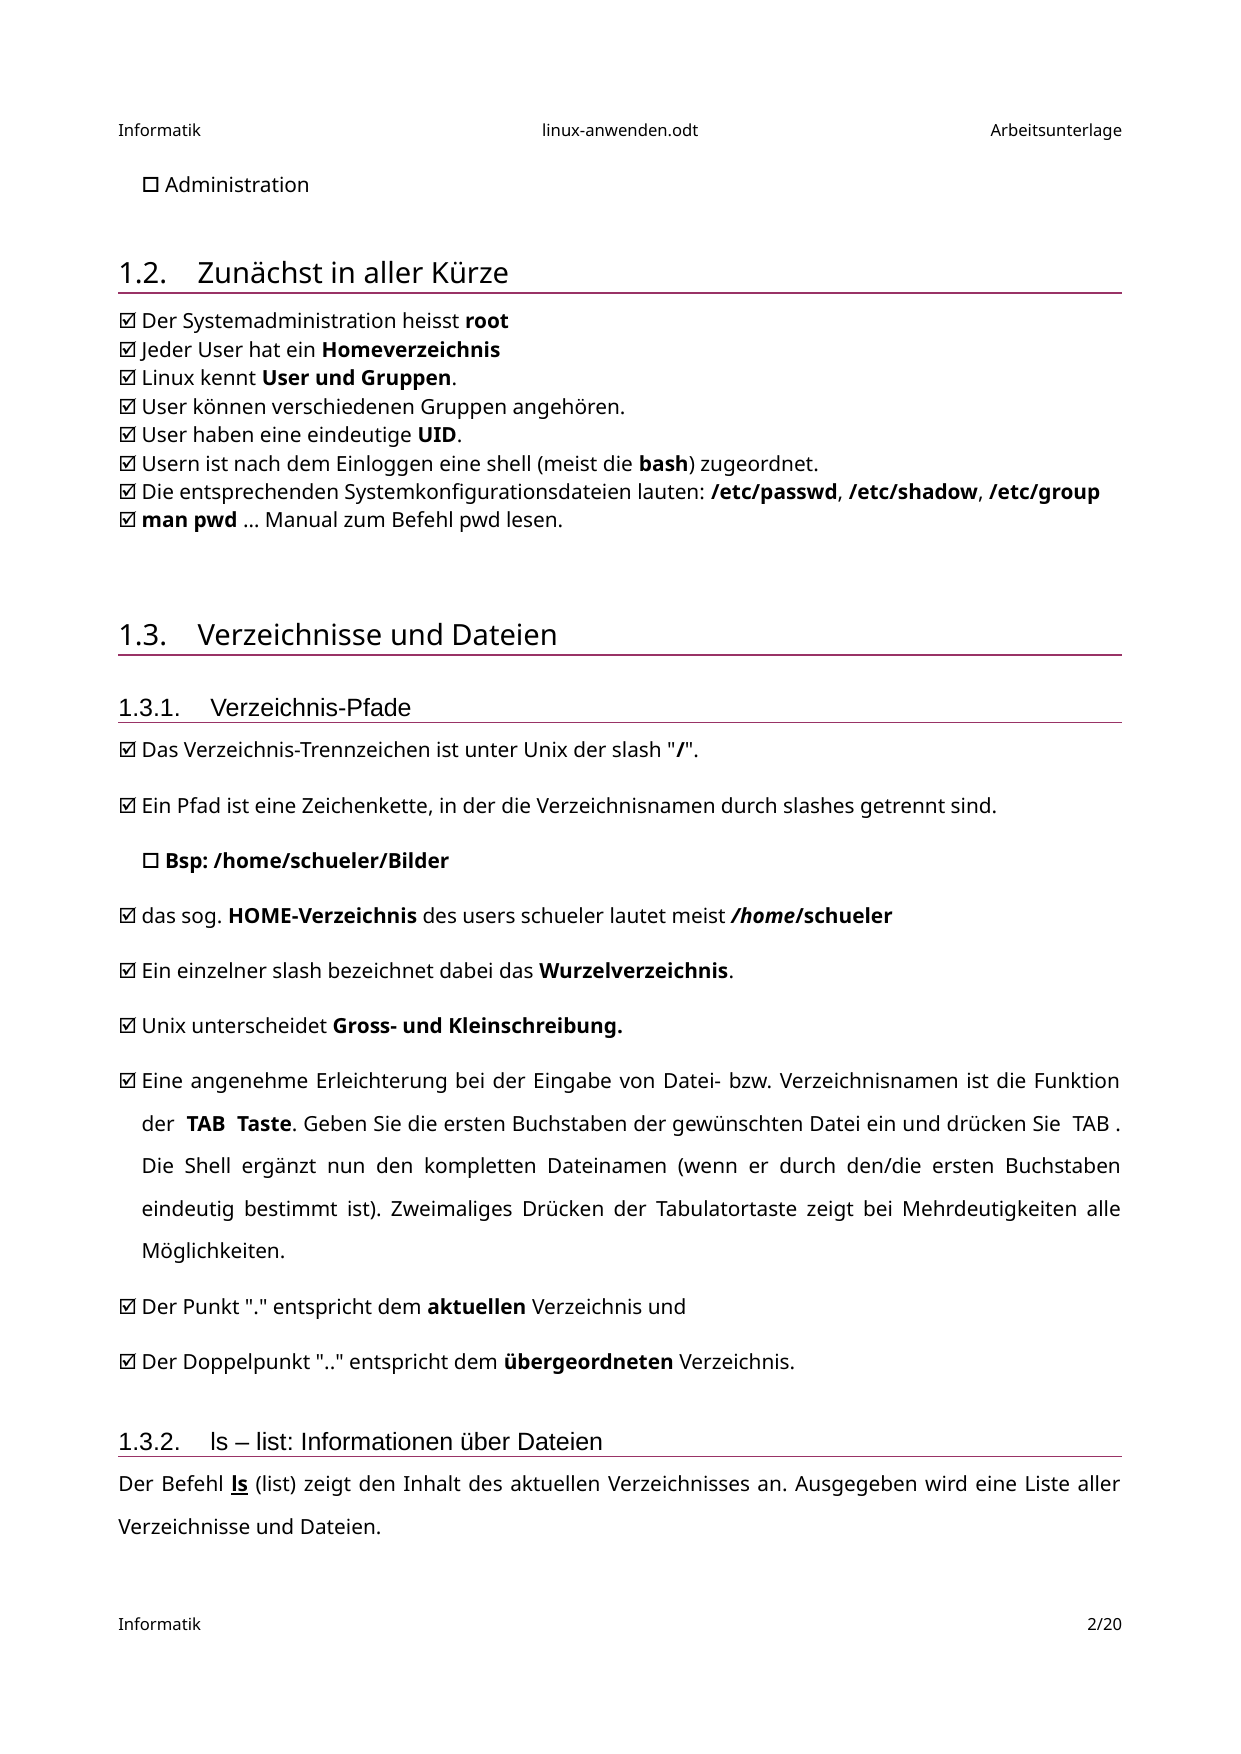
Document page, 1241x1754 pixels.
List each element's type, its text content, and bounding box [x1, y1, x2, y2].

list Der Punkt "." entspricht dem aktuellen Verzeichnis und [118, 1292, 1122, 1320]
list User können verschiedenen Gruppen angehören. [118, 392, 1122, 420]
list Ein einzelner slash bezeichnet dabei das Wurzelverzeichnis. [118, 956, 1122, 984]
list Eine angenehme Erleichterung bei der Eingabe von Datei- bzw. Verzeichnisnamen ist die Funktion der TAB Taste. Geben Sie die ersten Buchstaben der gewünschten Datei ein und drücken Sie TAB . Die Shell ergänzt nun den kompletten Dateinamen (wenn er durch den/die ersten Buchstaben eindeutig bestimmt ist). Zweimaliges Drücken der Tabulatortaste zeigt bei Mehrdeutigkeiten alle Möglichkeiten. [118, 1066, 1122, 1265]
list das sog. HOME-Verzeichnis des users schueler lautet meist /home/schueler [118, 901, 1122, 929]
list Administration [141, 170, 1122, 199]
list Die entsprechenden Systemkonfigurationsdateien lauten: /etc/passwd, /etc/shadow, /etc/group [118, 477, 1122, 506]
subtitle Verzeichnisse und Dateien [118, 614, 1122, 654]
list man pwd … Manual zum Befehl pwd lesen. [118, 506, 1122, 534]
list Linux kennt User und Gruppen. [118, 363, 1122, 392]
list Bsp: /home/schueler/Bilder [141, 846, 1122, 874]
list Unix unterscheidet Gross- und Kleinschreibung. [118, 1011, 1122, 1039]
list Der Systemadministration heisst root [118, 306, 1122, 335]
text Der Befehl ls (list) zeigt den Inhalt des aktuellen Verzeichnisses an. Ausgegeben wird eine Liste aller Verzeichnisse und Dateien. [118, 1469, 1122, 1540]
subtitle Verzeichnis-Pfade [118, 693, 1122, 722]
list User haben eine eindeutige UID. [118, 420, 1122, 449]
list Ein Pfad ist eine Zeichenkette, in der die Verzeichnisnamen durch slashes getrennt sind. [118, 791, 1122, 819]
list Usern ist nach dem Einloggen eine shell (meist die bash) zugeordnet. [118, 449, 1122, 477]
list Das Verzeichnis-Trennzeichen ist unter Unix der slash "/". [118, 736, 1122, 764]
subtitle Zunächst in aller Kürze [118, 252, 1122, 292]
list Der Doppelpunkt ".." entspricht dem übergeordneten Verzeichnis. [118, 1347, 1122, 1375]
subtitle ls – list: Informationen über Dateien [118, 1427, 1122, 1456]
list Jeder User hat ein Homeverzeichnis [118, 335, 1122, 363]
